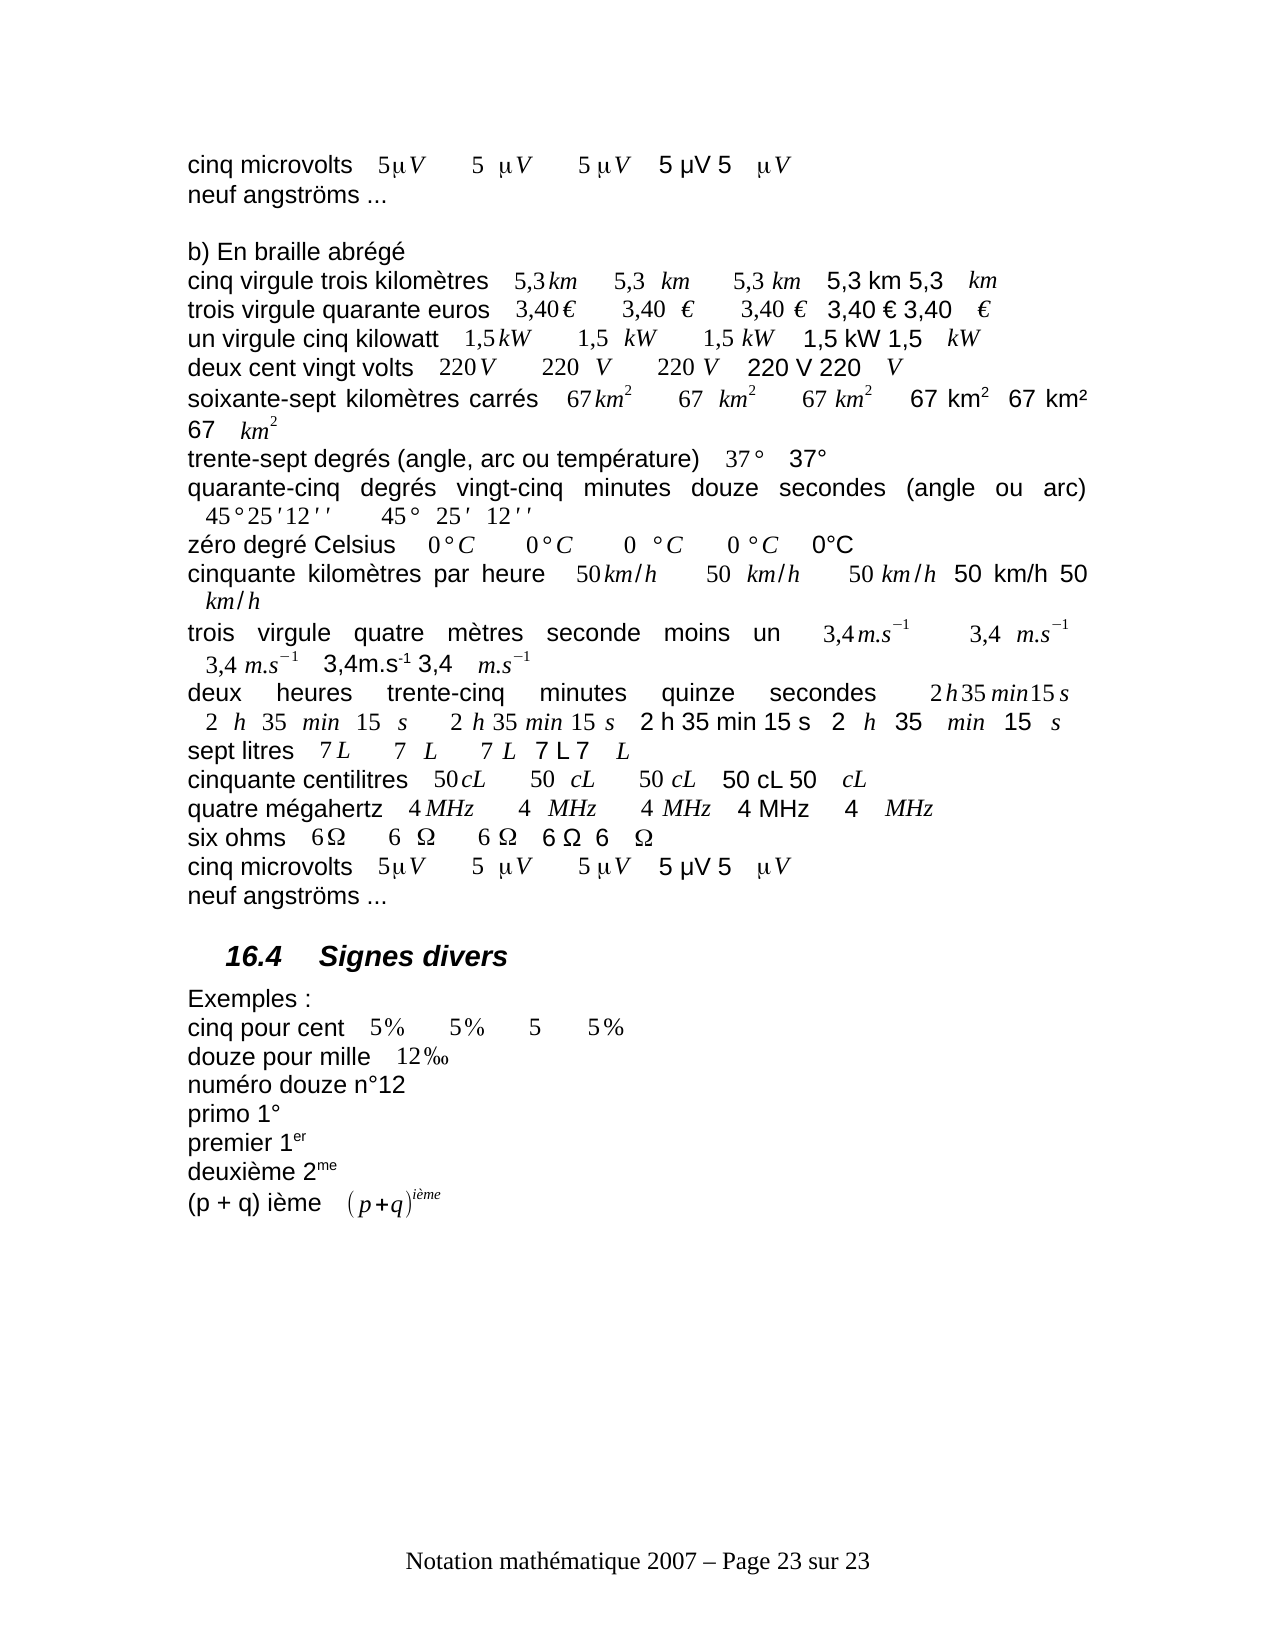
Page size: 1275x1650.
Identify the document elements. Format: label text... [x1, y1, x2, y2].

text premier 1er [187, 1128, 1087, 1157]
text zéro degré Celsius 0°C [187, 530, 1087, 559]
text trente-sept degrés (angle, arc ou température) 37° [187, 444, 1087, 473]
text douze pour mille [187, 1042, 1087, 1071]
text trois virgule quatre mètres seconde moins un 3,4m.s-1 3,4 [187, 616, 1087, 678]
text cinquante centilitres 50 cL 50 [187, 765, 1087, 794]
text six ohms 6 Ω 6 [187, 823, 1087, 851]
text cinquante kilomètres par heure 50 km/h 50 [187, 559, 1087, 616]
text numéro douze n°12 [187, 1071, 1087, 1099]
text soixante-sept kilomètres carrés 67 km2 67 km² 67 [187, 381, 1087, 444]
text deux cent vingt volts 220 V 220 [187, 353, 1087, 381]
text (p + q) ième [187, 1186, 1087, 1218]
text cinq microvolts 5 μV 5 [187, 851, 1087, 881]
subtitle Signes divers [217, 939, 1087, 972]
text Exemples : [187, 984, 1087, 1013]
text b) En braille abrégé [187, 237, 1087, 266]
text sept litres 7 L 7 [187, 736, 1087, 765]
text cinq pour cent [187, 1013, 1087, 1042]
text quatre mégahertz 4 MHz 4 [187, 794, 1087, 823]
text quarante-cinq degrés vingt-cinq minutes douze secondes (angle ou arc) [187, 473, 1087, 530]
text cinq virgule trois kilomètres 5,3 km 5,3 [187, 266, 1087, 295]
text deuxième 2me [187, 1157, 1087, 1186]
text neuf angströms ... [187, 180, 1087, 208]
text primo 1° [187, 1099, 1087, 1128]
text un virgule cinq kilowatt 1,5 kW 1,5 [187, 324, 1087, 353]
text neuf angströms ... [187, 881, 1087, 910]
text cinq microvolts 5 μV 5 [187, 150, 1087, 180]
text deux heures trente-cinq minutes quinze secondes 2 h 35 min 15 s 235 15 [187, 678, 1087, 736]
text trois virgule quarante euros 3,40 € 3,40 [187, 295, 1087, 324]
